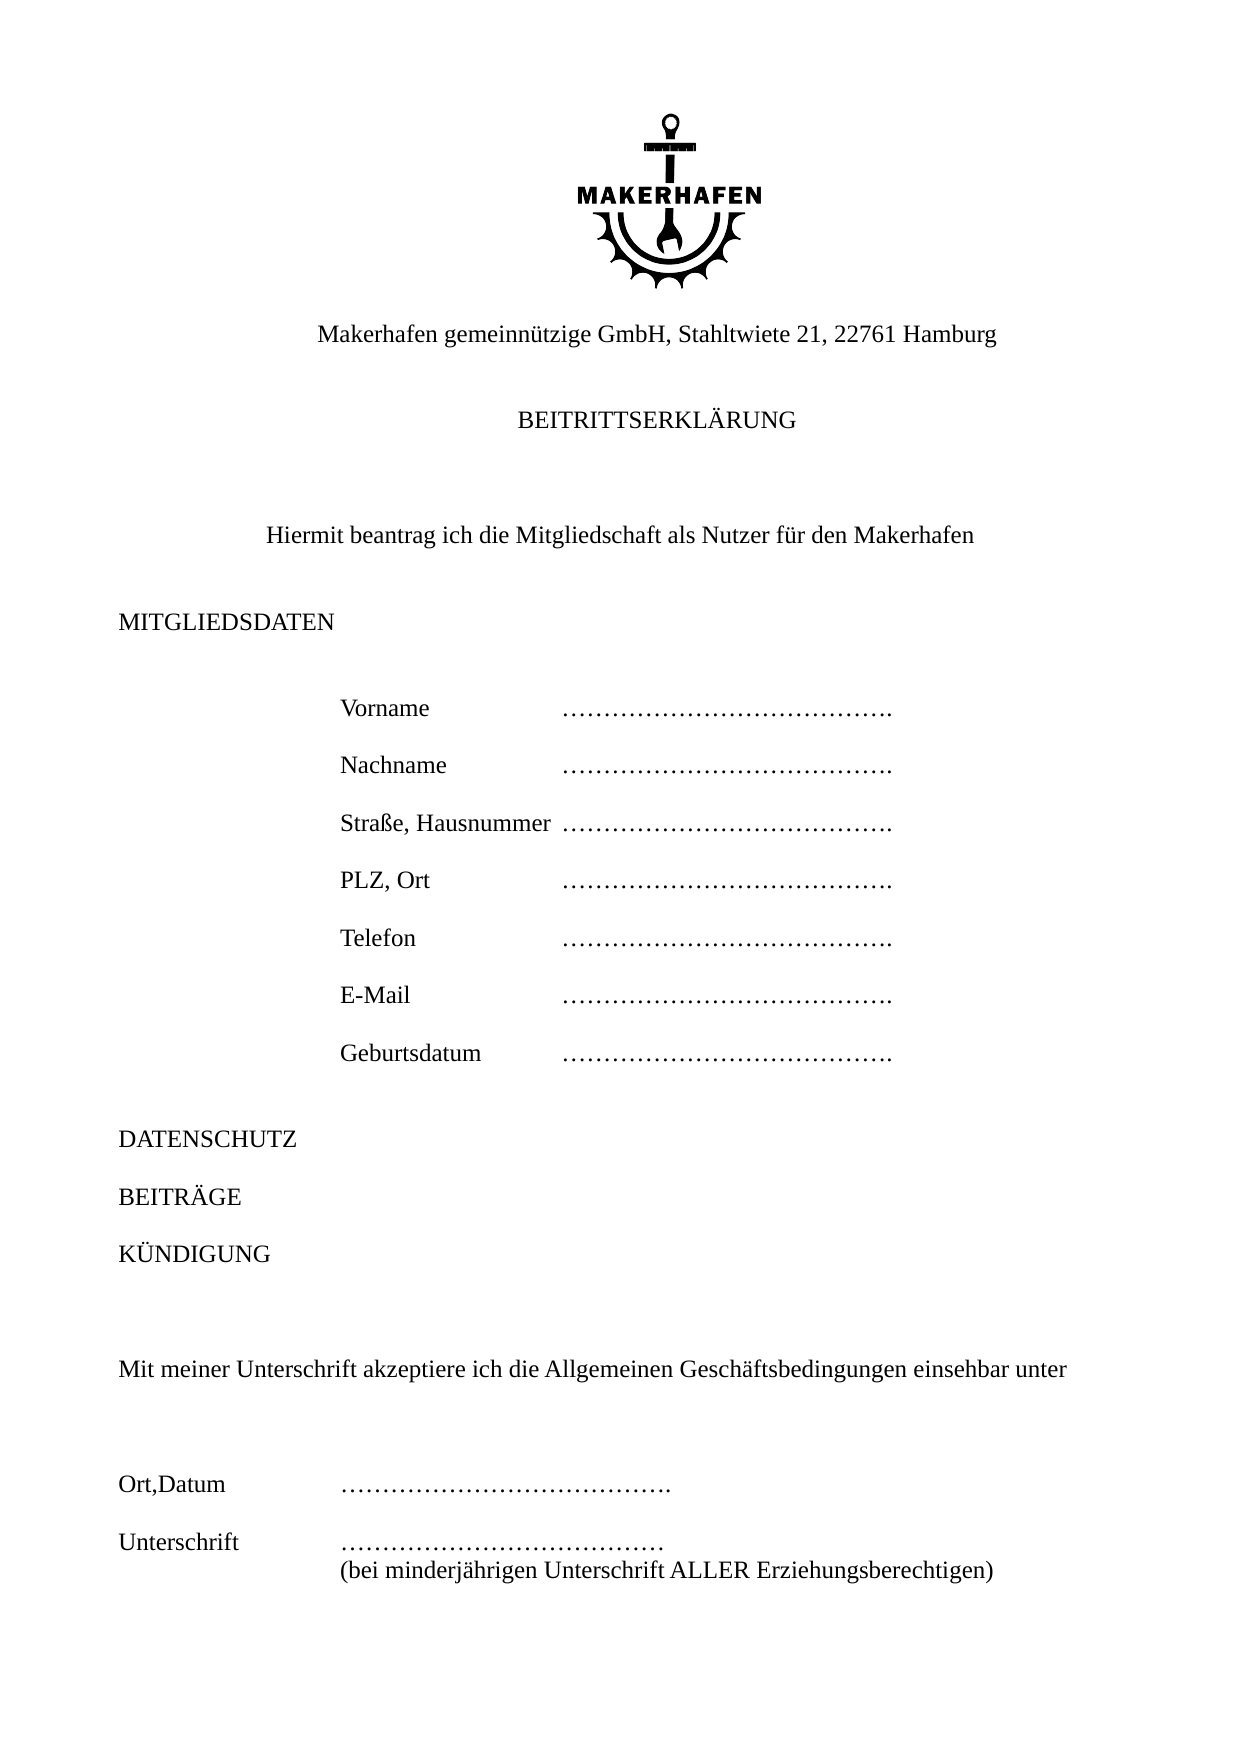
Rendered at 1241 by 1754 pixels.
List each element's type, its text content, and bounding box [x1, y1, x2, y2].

text Nachname …………………………………. [118, 751, 1122, 779]
text Ort,Datum …………………………………. [118, 1469, 1122, 1498]
text BEITRÄGE [118, 1182, 1122, 1211]
text MITGLIEDSDATEN [118, 607, 1122, 636]
text Vorname …………………………………. [118, 693, 1122, 751]
text Geburtsdatum …………………………………. [118, 1038, 1122, 1067]
text DATENSCHUTZ [118, 1124, 1122, 1153]
text PLZ, Ort …………………………………. [118, 866, 1122, 894]
text Makerhafen gemeinnützige GmbH, Stahltwiete 21, 22761 Hamburg [118, 319, 1122, 348]
text Unterschrift ………………………………… [118, 1527, 1122, 1556]
text KÜNDIGUNG [118, 1239, 1122, 1268]
picture [575, 107, 763, 295]
text Mit meiner Unterschrift akzeptiere ich die Allgemeinen Geschäftsbedingungen einsehbar unter [118, 1354, 1122, 1383]
text BEITRITTSERKLÄRUNG [118, 406, 1122, 434]
text E-Mail …………………………………. [118, 981, 1122, 1009]
text Telefon …………………………………. [118, 923, 1122, 981]
text Hiermit beantrag ich die Mitgliedschaft als Nutzer für den Makerhafen [118, 521, 1122, 549]
text Straße, Hausnummer …………………………………. [118, 808, 1122, 837]
text (bei minderjährigen Unterschrift ALLER Erziehungsberechtigen) [118, 1556, 1122, 1584]
